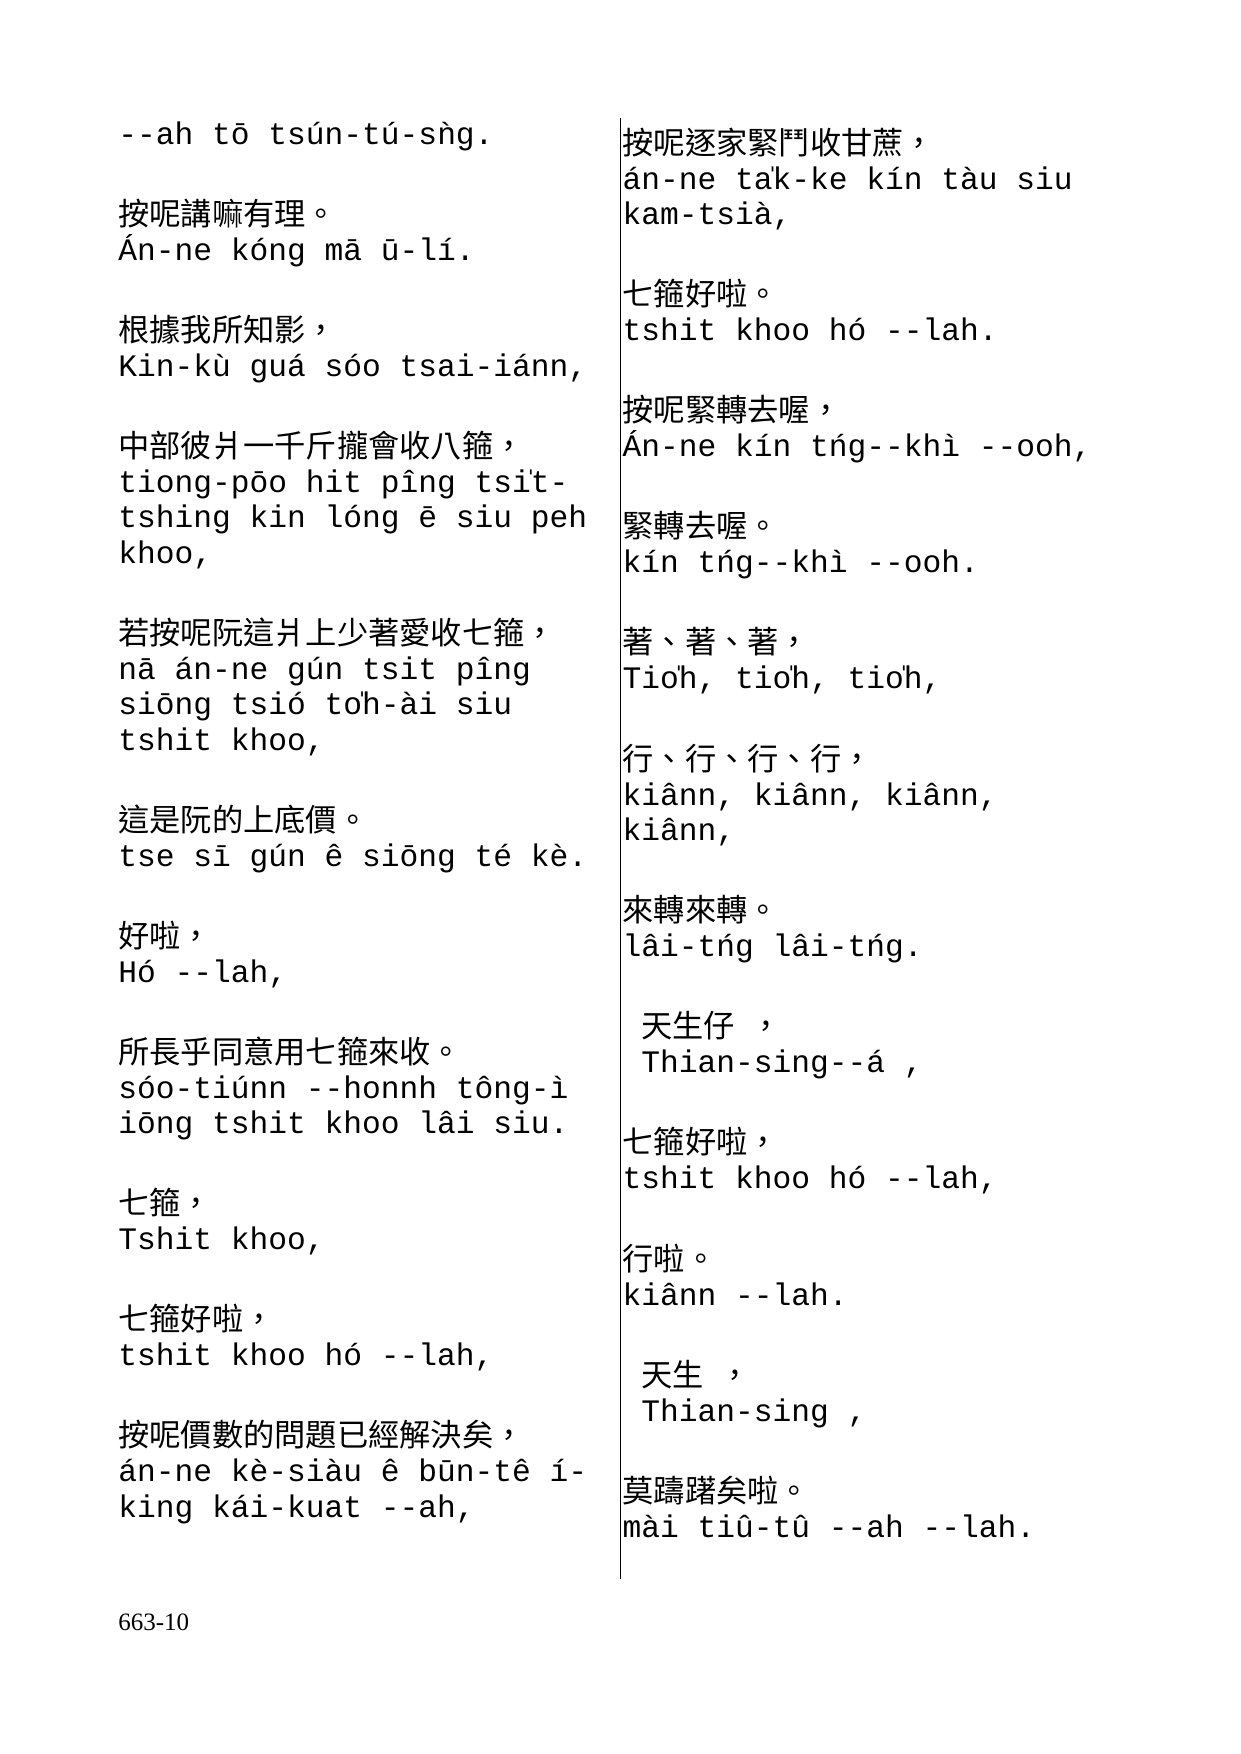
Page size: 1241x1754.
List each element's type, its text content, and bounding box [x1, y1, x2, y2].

text 所長乎同意用七箍來收。 [118, 1027, 618, 1072]
text 天生 ， [622, 1350, 1122, 1395]
text Kin-kù guá sóo tsai-iánn, [118, 350, 618, 386]
text 行、行、行、行， [622, 734, 1122, 779]
text 根據我所知影， [118, 305, 618, 350]
text kín tńg--khì --ooh. [622, 547, 1122, 582]
text án-ne kè-siàu ê būn-tê í-king kái-kuat --ah, [118, 1456, 618, 1526]
text tiong-pōo hit pîng tsi̍t-tshing kin lóng ē siu peh khoo, [118, 466, 618, 572]
text sóo-tiúnn --honnh tông-ì iōng tshit khoo lâi siu. [118, 1072, 618, 1143]
text --ah tō tsún-tú-sǹg. [118, 118, 618, 153]
text 按呢緊轉去喔， [622, 386, 1122, 431]
text tshit khoo hó --lah, [118, 1339, 618, 1375]
text 好啦， [118, 911, 618, 956]
text 七箍， [118, 1178, 618, 1223]
text 這是阮的上底價。 [118, 795, 618, 840]
text 七箍好啦， [622, 1118, 1122, 1163]
text kiânn, kiânn, kiânn, kiânn, [622, 779, 1122, 850]
text mài tiû-tû --ah --lah. [622, 1511, 1122, 1547]
text 行啦。 [622, 1234, 1122, 1279]
text 七箍好啦， [118, 1294, 618, 1339]
text 按呢講嘛有理。 [118, 189, 618, 234]
text 按呢逐家緊鬥收甘蔗， [622, 118, 1122, 163]
text Hó --lah, [118, 956, 618, 991]
text 天生仔 ， [622, 1001, 1122, 1047]
text tse sī gún ê siōng té kè. [118, 840, 618, 875]
text 七箍好啦。 [622, 269, 1122, 315]
text 莫躊躇矣啦。 [622, 1466, 1122, 1511]
text tshit khoo hó --lah, [622, 1163, 1122, 1198]
text Tio̍h, tio̍h, tio̍h, [622, 663, 1122, 698]
text án-ne ta̍k-ke kín tàu siu kam-tsià, [622, 163, 1122, 234]
text 緊轉去喔。 [622, 502, 1122, 547]
text kiânn --lah. [622, 1279, 1122, 1314]
text 若按呢阮這爿上少著愛收七箍， [118, 608, 618, 653]
text Thian-sing--á , [622, 1047, 1122, 1082]
text Tshit khoo, [118, 1223, 618, 1259]
text 中部彼爿一千斤攏會收八箍， [118, 421, 618, 466]
text lâi-tńg lâi-tńg. [622, 930, 1122, 966]
text 來轉來轉。 [622, 885, 1122, 930]
text Án-ne kóng mā ū-lí. [118, 234, 618, 269]
text 著、著、著， [622, 618, 1122, 663]
text tshit khoo hó --lah. [622, 315, 1122, 350]
text 按呢價數的問題已經解決矣， [118, 1410, 618, 1456]
text Án-ne kín tńg--khì --ooh, [622, 431, 1122, 466]
text nā án-ne gún tsit pîng siōng tsió to̍h-ài siu tshit khoo, [118, 653, 618, 759]
text Thian-sing , [622, 1395, 1122, 1431]
